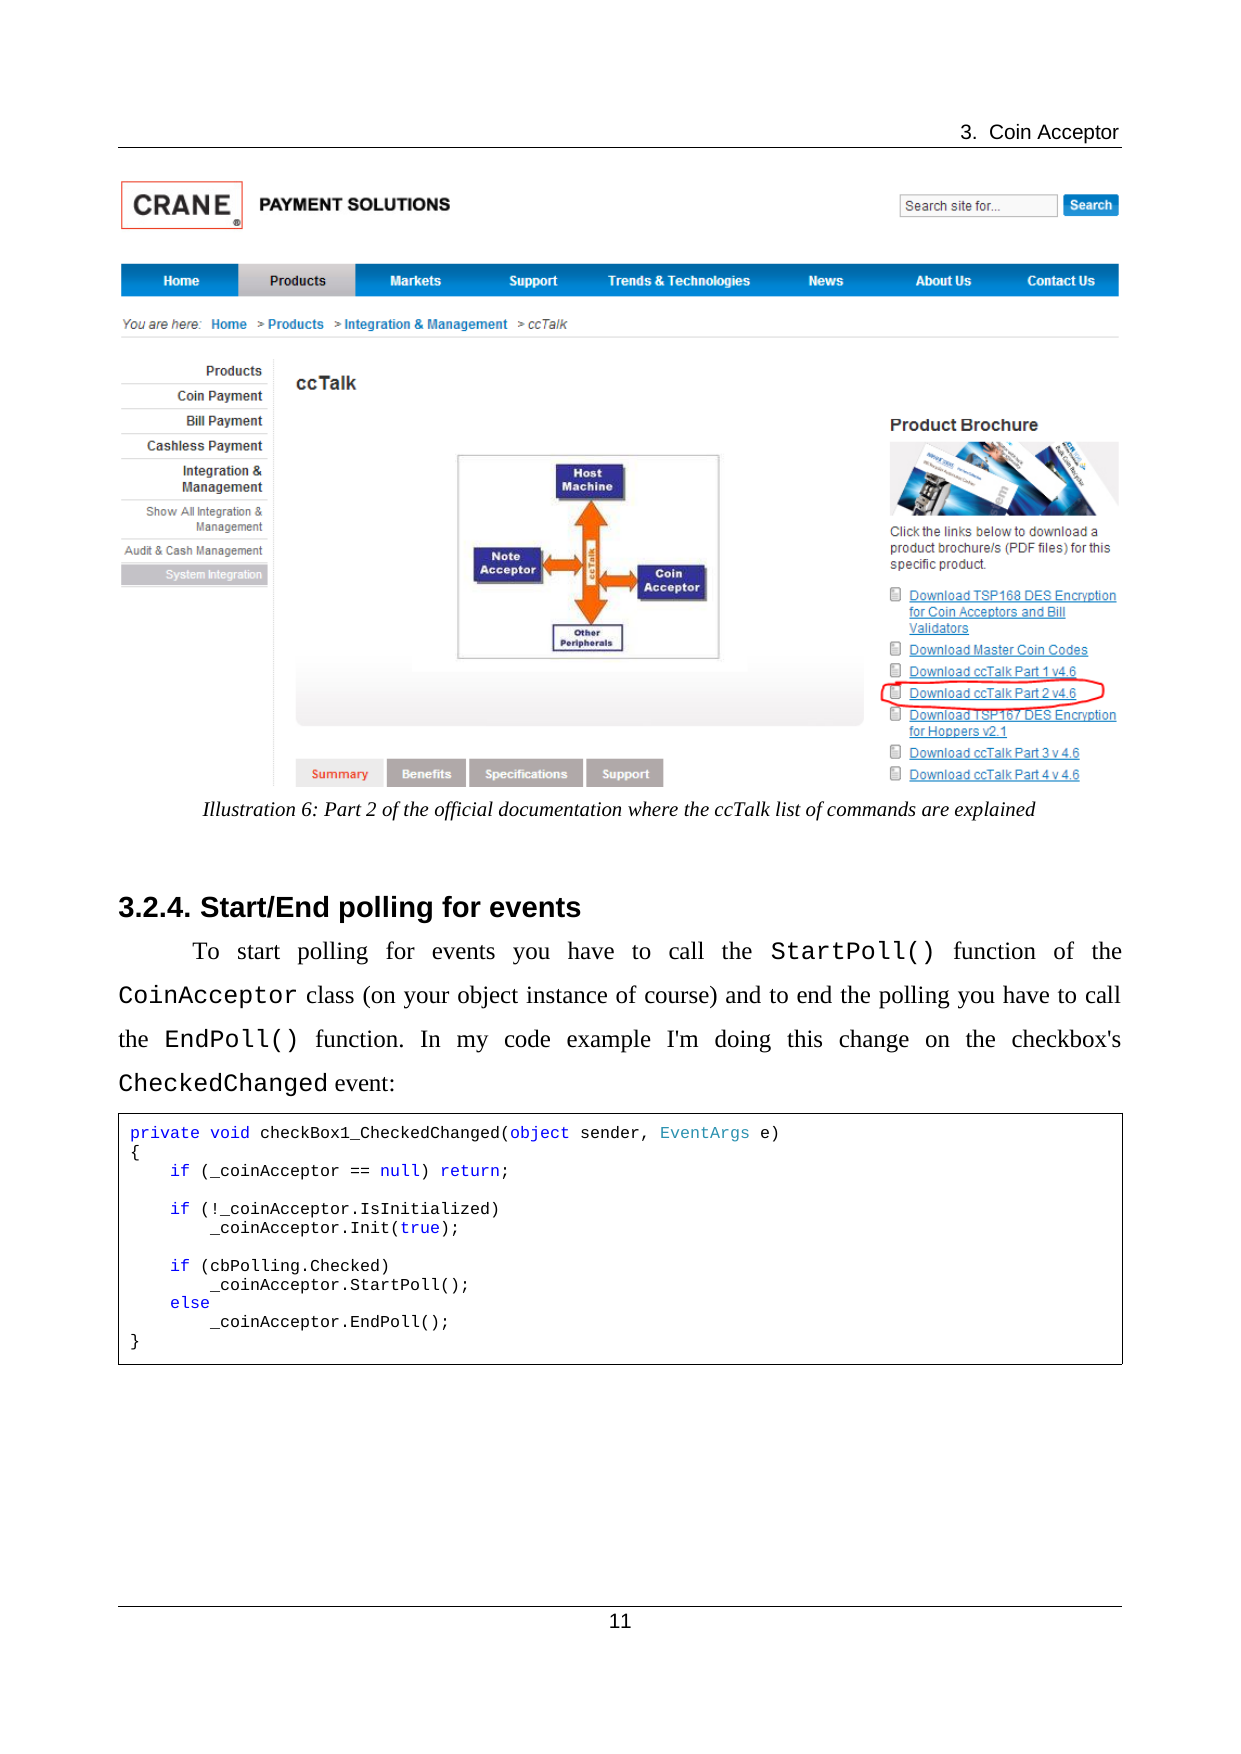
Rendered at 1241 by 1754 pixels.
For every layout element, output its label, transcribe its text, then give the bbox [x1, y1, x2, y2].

text if (cbPolling.Checked) [119, 1245, 1122, 1264]
text _coinAcceptor.EndPoll(); [119, 1302, 1122, 1321]
text _coinAcceptor.Init(true); [119, 1207, 1122, 1238]
text if (_coinAcceptor == null) return; [119, 1150, 1122, 1169]
subtitle Start/End polling for events [118, 891, 1122, 923]
text } [119, 1321, 1122, 1364]
text _coinAcceptor.StartPoll(); [119, 1264, 1122, 1283]
picture [118, 177, 1122, 787]
text if (!_coinAcceptor.IsInitialized) [119, 1169, 1122, 1207]
text Illustration 6: Part 2 of the official documentation where the ccTalk list of commands are explained [118, 787, 1122, 821]
text else [119, 1283, 1122, 1302]
text { [119, 1131, 1122, 1150]
text To start polling for events you have to call the StartPoll() function of the CoinAcceptor class (on your object instance of course) and to end the polling you have to call the EndPoll() function. In my code example I'm doing this change on the checkbox's CheckedChanged event: [118, 937, 1122, 1098]
text private void checkBox1_CheckedChanged(object sender, EventArgs e) [119, 1114, 1122, 1131]
